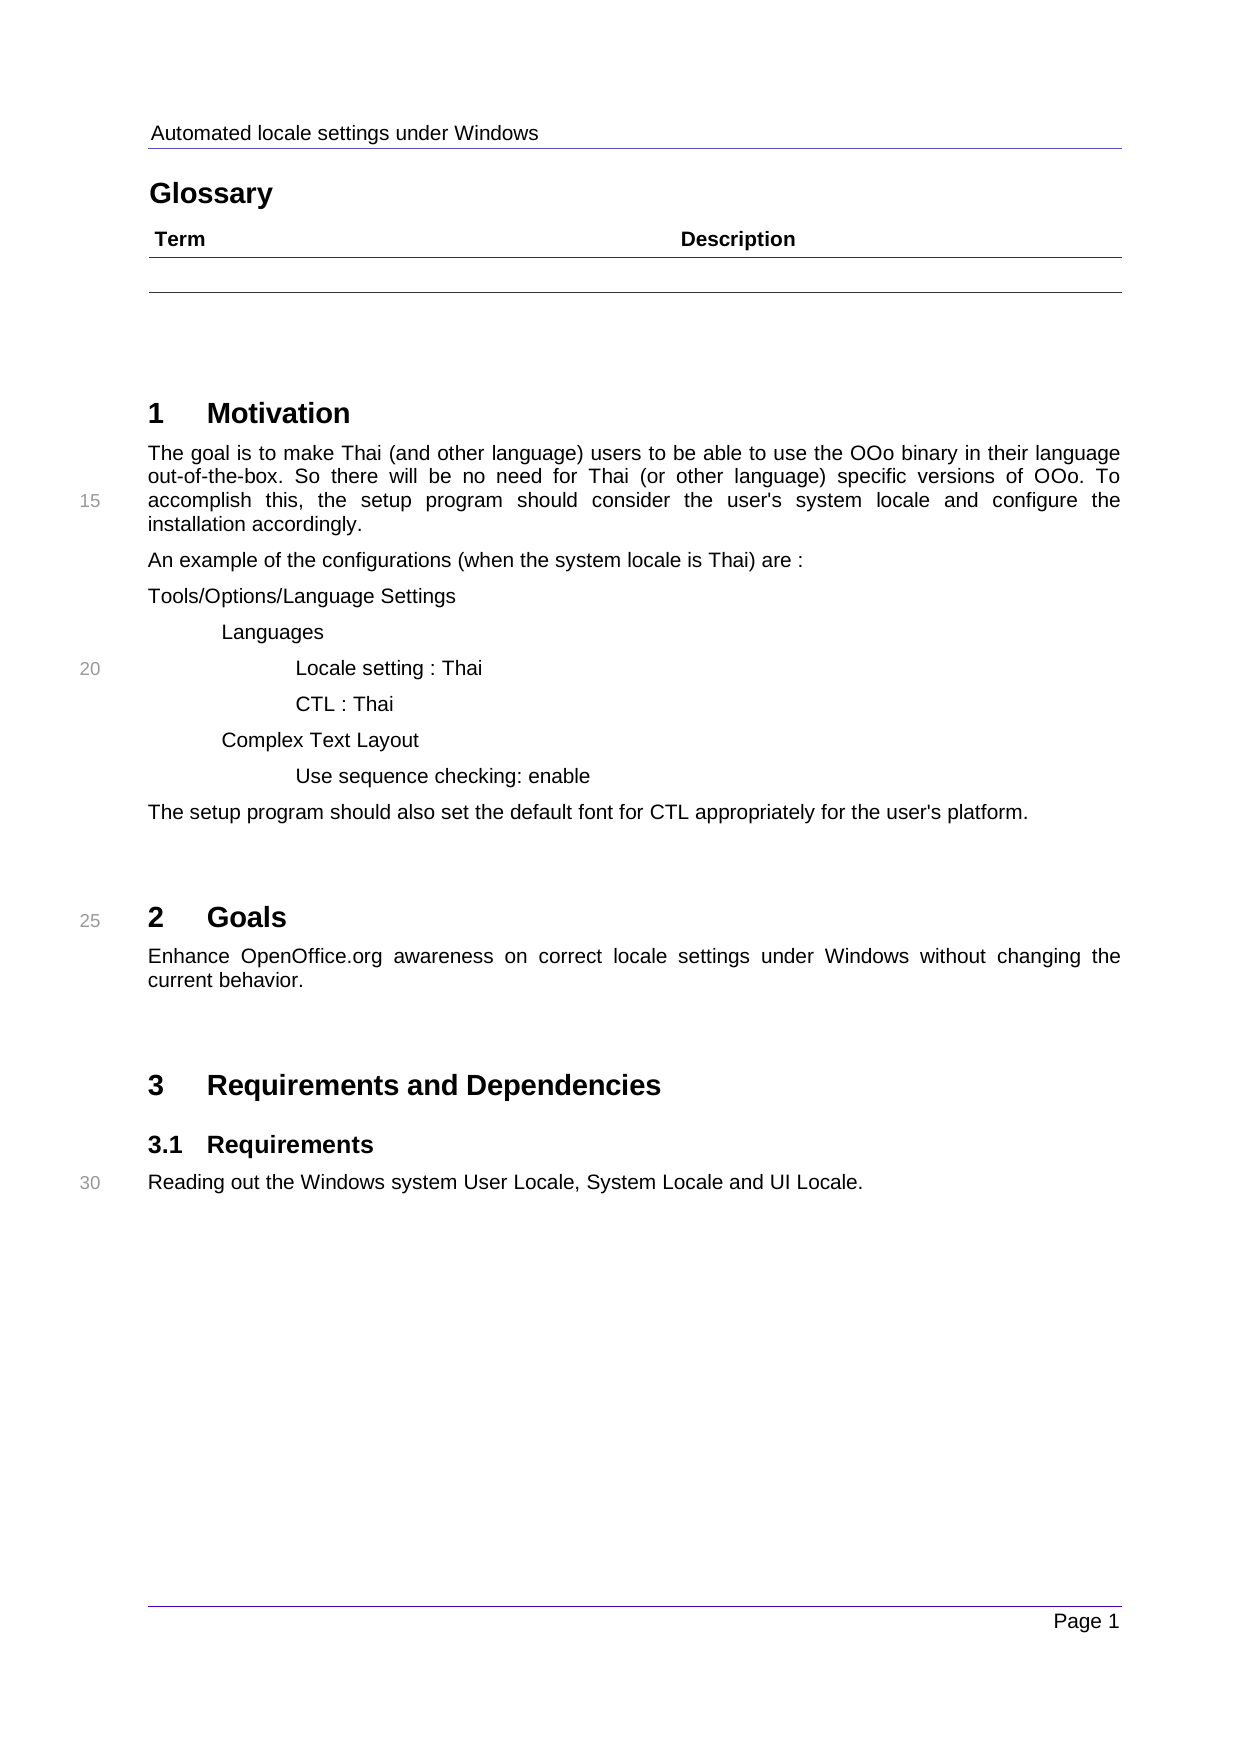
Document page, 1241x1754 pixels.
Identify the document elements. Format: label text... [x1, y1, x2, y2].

text Enhance OpenOffice.org awareness on correct locale settings under Windows without changing the current behavior. [148, 945, 1122, 992]
text The goal is to make Thai (and other language) users to be able to use the OOo binary in their language out-of-the-box. So there will be no need for Thai (or other language) specific versions of OOo. To accomplish this, the setup program should consider the user's system locale and configure the installation accordingly. [148, 441, 1122, 536]
subtitle Requirements [148, 1131, 1122, 1159]
text The setup program should also set the default font for CTL appropriately for the user's platform. [148, 800, 1122, 824]
text Use sequence checking: enable [148, 764, 1122, 788]
text An example of the configurations (when the system locale is Thai) are : [148, 548, 1122, 572]
table_header Term [149, 222, 675, 257]
table_header Description [675, 222, 1122, 257]
text Tools/Options/Language Settings [148, 584, 1122, 608]
text Languages [148, 620, 1122, 644]
subtitle Requirements and Dependencies [148, 1069, 1122, 1101]
text Reading out the Windows system User Locale, System Locale and UI Locale. [148, 1171, 1122, 1194]
table_cell <Term 1> [149, 258, 675, 292]
subtitle Glossary [149, 177, 1122, 209]
text Locale setting : Thai [148, 656, 1122, 680]
text Complex Text Layout [148, 728, 1122, 752]
table_cell [675, 258, 1122, 292]
text CTL : Thai [148, 692, 1122, 716]
subtitle Motivation [148, 397, 1122, 429]
subtitle Goals [148, 901, 1122, 933]
